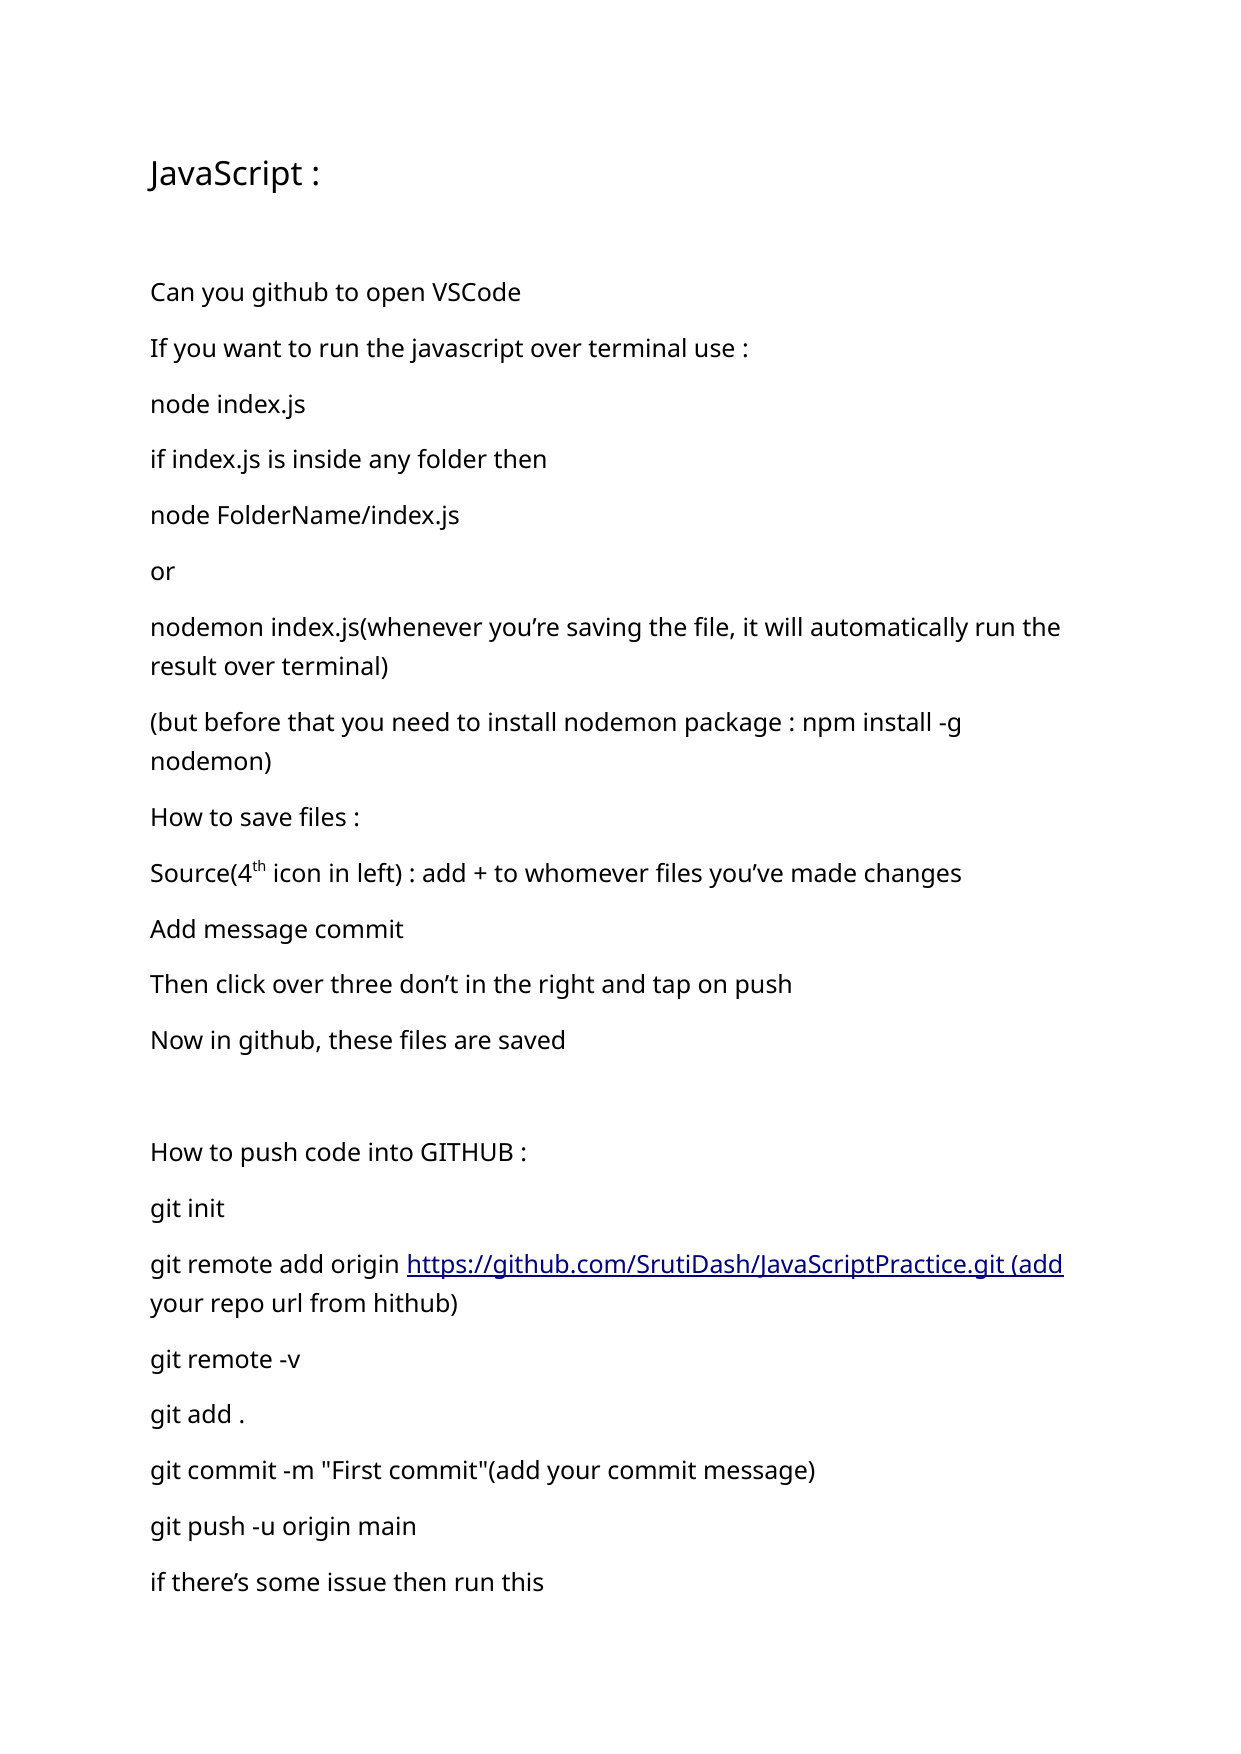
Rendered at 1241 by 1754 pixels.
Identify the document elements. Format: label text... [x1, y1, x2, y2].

text Then click over three don’t in the right and tap on push [150, 967, 1090, 1001]
text or [150, 554, 1090, 588]
text nodemon index.js(whenever you’re saving the file, it will automatically run the result over terminal) [150, 610, 1090, 683]
text git init [150, 1191, 1090, 1224]
text JavaScript : [150, 150, 1090, 195]
text (but before that you need to install nodemon package : npm install -g nodemon) [150, 705, 1090, 778]
text Add message commit [150, 911, 1090, 945]
text git add . [150, 1397, 1090, 1431]
text How to push code into GITHUB : [150, 1135, 1090, 1169]
text node FolderName/index.js [150, 498, 1090, 532]
text If you want to run the javascript over terminal use : [150, 331, 1090, 364]
text git remote -v [150, 1341, 1090, 1375]
text Now in github, these files are saved [150, 1023, 1090, 1057]
text git remote add origin https://github.com/SrutiDash/JavaScriptPractice.git (add your repo url from hithub) [150, 1246, 1090, 1319]
text if index.js is inside any folder then [150, 442, 1090, 476]
text How to save files : [150, 800, 1090, 834]
text if there’s some issue then run this [150, 1565, 1090, 1599]
text git commit -m "First commit"(add your commit message) [150, 1453, 1090, 1487]
text node index.js [150, 386, 1090, 420]
text Can you github to open VSCode [150, 275, 1090, 309]
text git push -u origin main [150, 1509, 1090, 1543]
text Source(4th icon in left) : add + to whomever files you’ve made changes [150, 856, 1090, 889]
